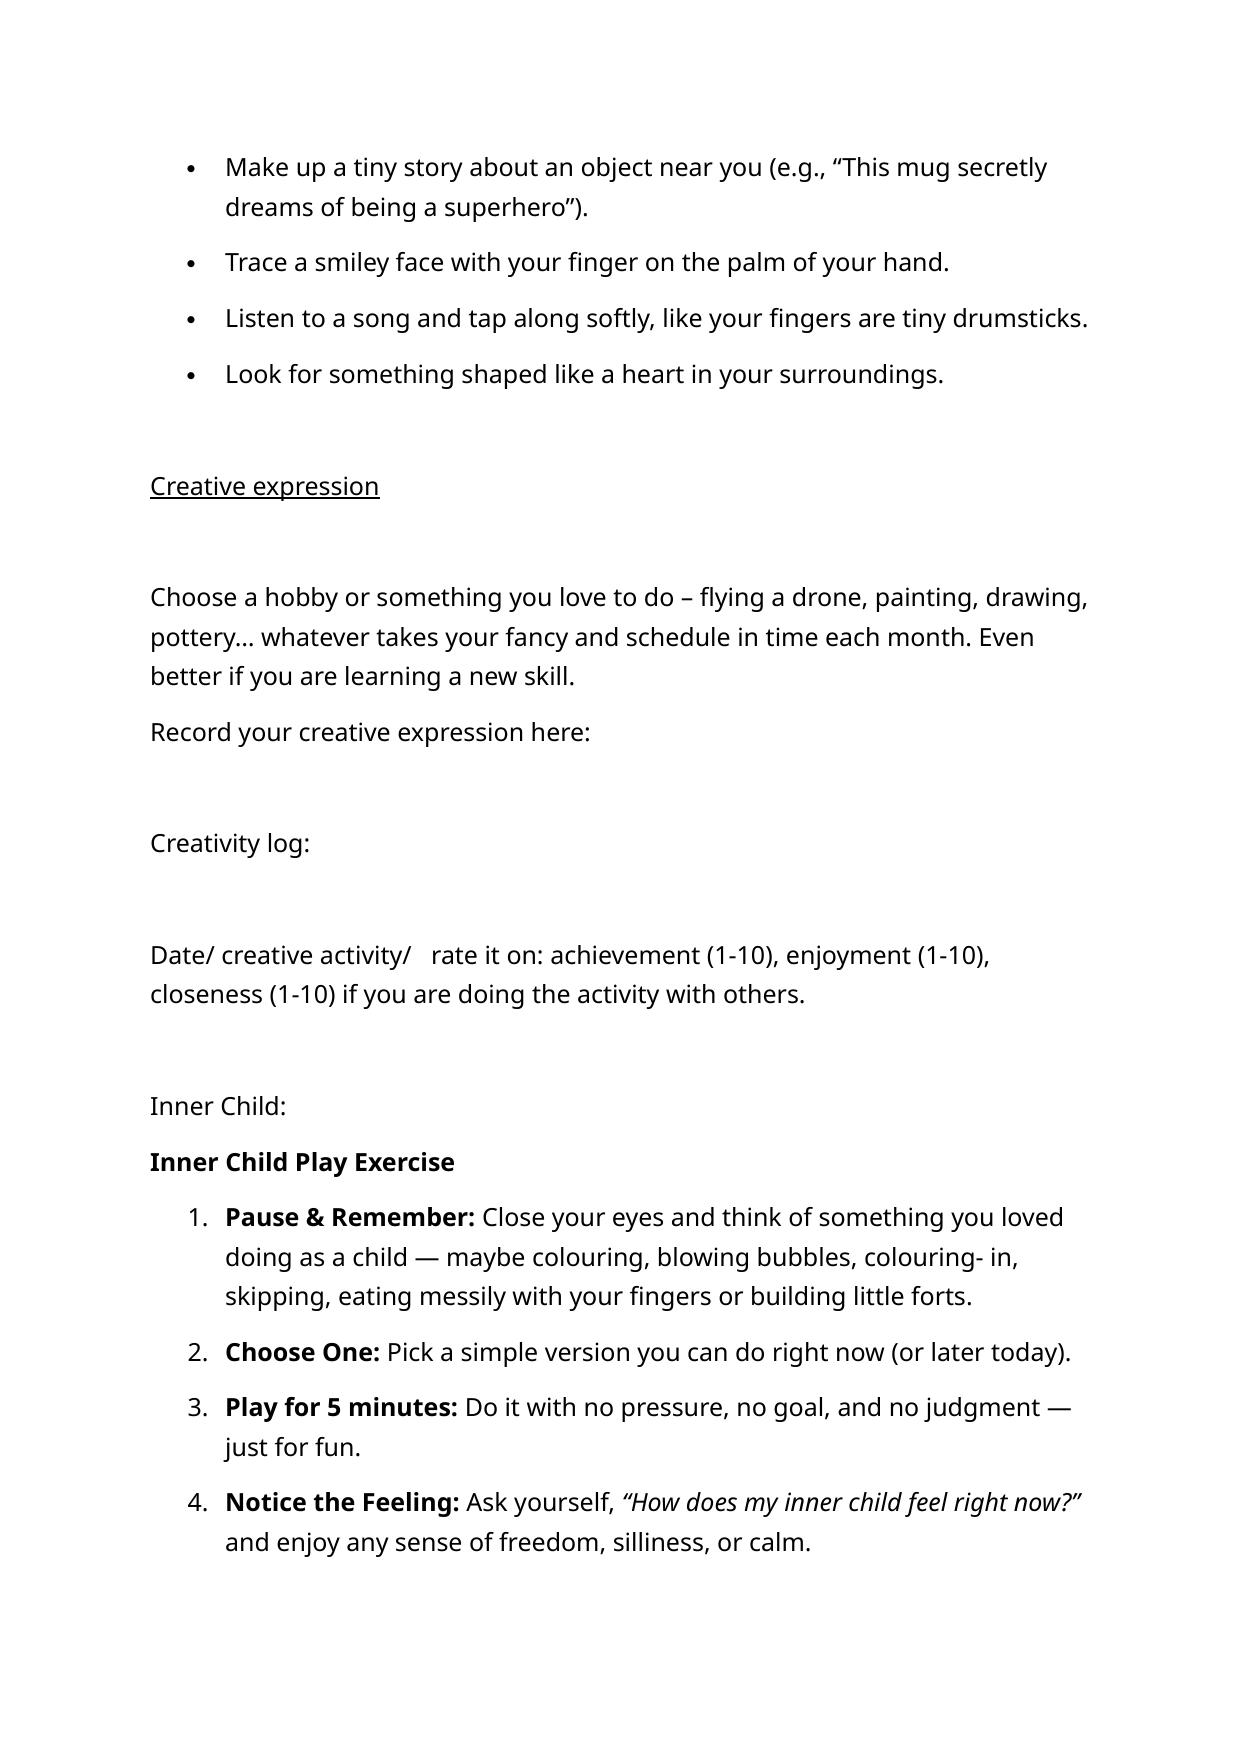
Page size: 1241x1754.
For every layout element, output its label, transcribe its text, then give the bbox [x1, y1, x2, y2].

text Choose a hobby or something you love to do – flying a drone, painting, drawing, pottery… whatever takes your fancy and schedule in time each month. Even better if you are learning a new skill. [150, 580, 1090, 692]
text Creativity log: [150, 826, 1090, 860]
list Look for something shaped like a heart in your surroundings. [187, 357, 1090, 391]
list Listen to a song and tap along softly, like your fingers are tiny drumsticks. [187, 301, 1090, 335]
list Notice the Feeling: Ask yourself, “How does my inner child feel right now?” and enjoy any sense of freedom, silliness, or calm. [187, 1485, 1090, 1558]
list Make up a tiny story about an object near you (e.g., “This mug secretly dreams of being a superhero”). [187, 150, 1090, 223]
text Inner Child Play Exercise [150, 1144, 1090, 1178]
list Play for 5 minutes: Do it with no pressure, no goal, and no judgment — just for fun. [187, 1390, 1090, 1463]
text Date/ creative activity/ rate it on: achievement (1-10), enjoyment (1-10), closeness (1-10) if you are doing the activity with others. [150, 937, 1090, 1011]
text Record your creative expression here: [150, 714, 1090, 748]
text Creative expression [150, 468, 1090, 502]
list Trace a smiley face with your finger on the palm of your hand. [187, 245, 1090, 279]
text Inner Child: [150, 1088, 1090, 1122]
list Choose One: Pick a simple version you can do right now (or later today). [187, 1334, 1090, 1368]
list Pause & Remember: Close your eyes and think of something you loved doing as a child — maybe colouring, blowing bubbles, colouring- in, skipping, eating messily with your fingers or building little forts. [187, 1200, 1090, 1312]
